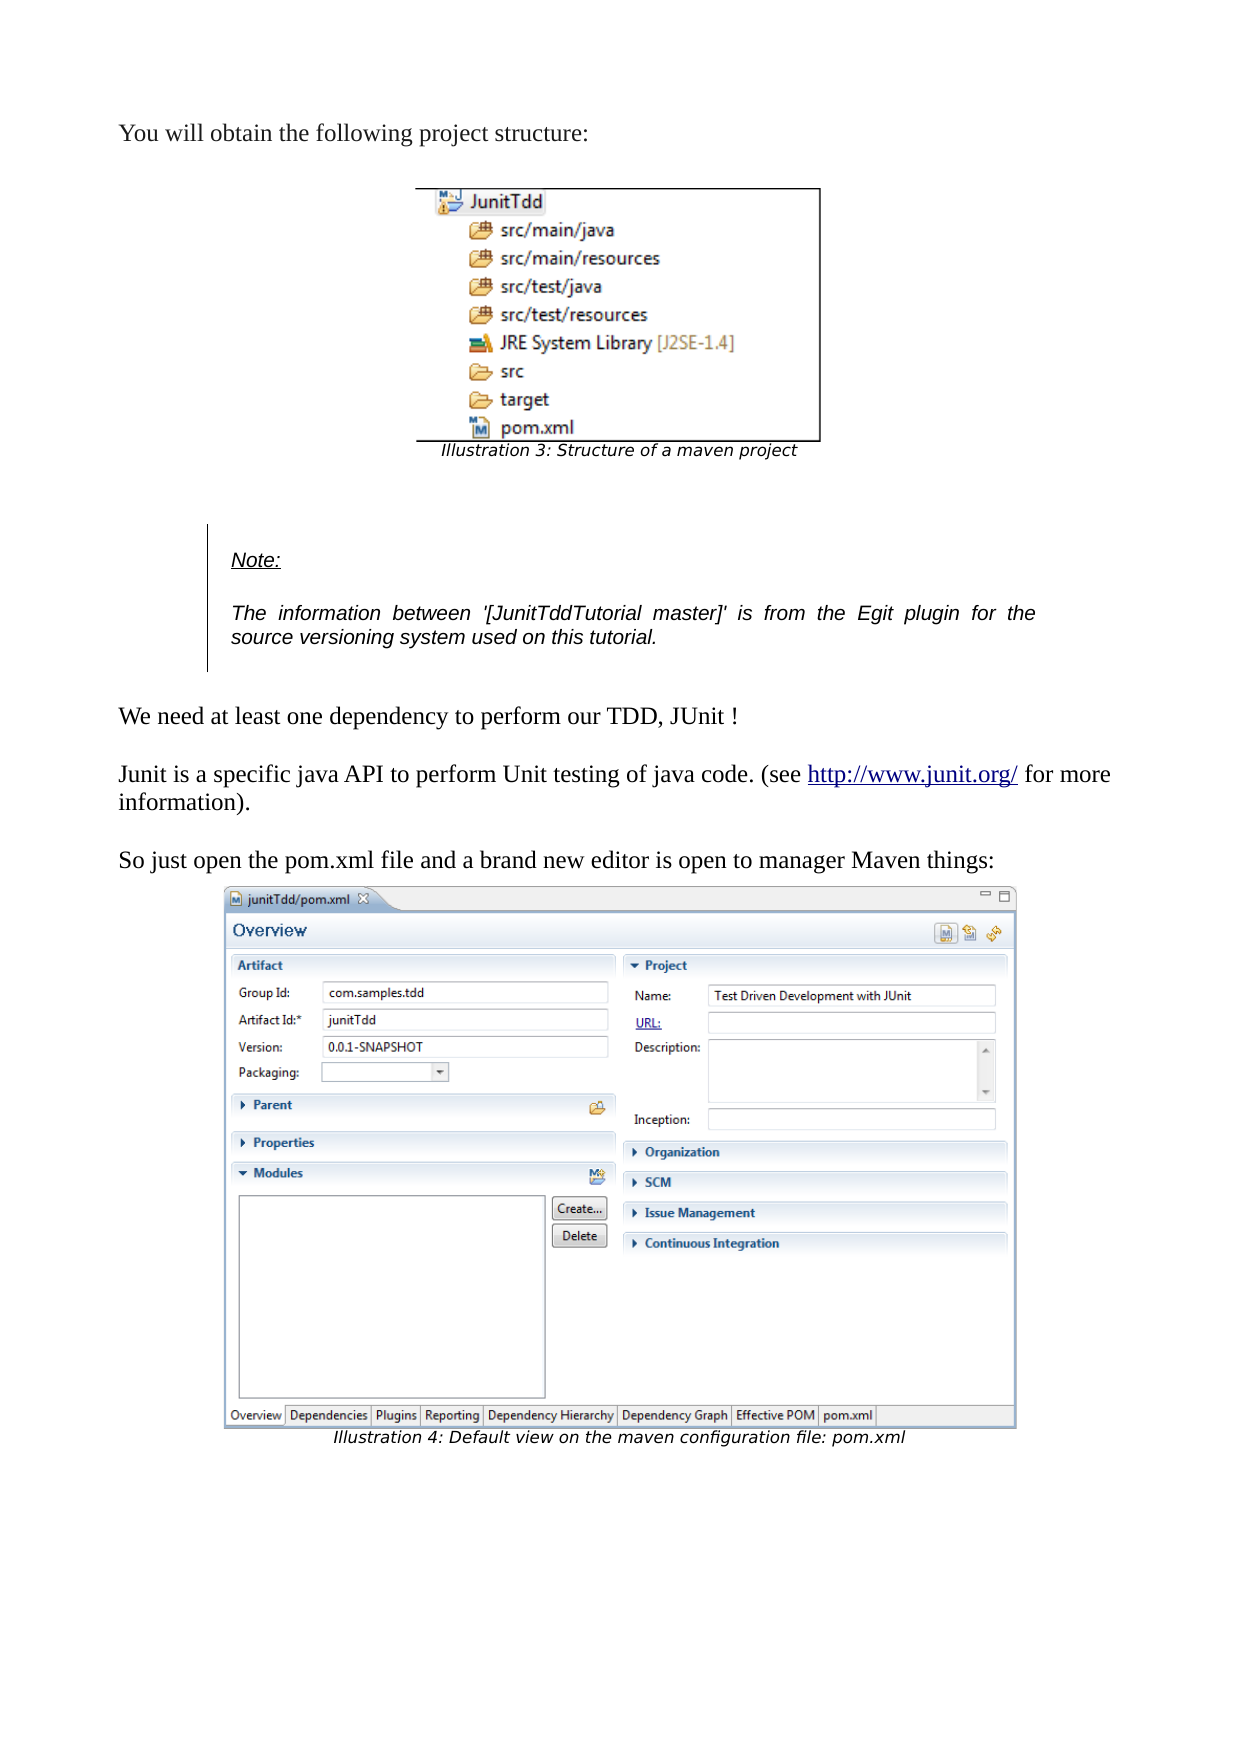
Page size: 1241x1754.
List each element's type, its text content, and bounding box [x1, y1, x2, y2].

text Note: [208, 524, 1063, 571]
text So just open the pom.xml file and a brand new editor is open to manager Maven things: [118, 845, 1122, 874]
text Illustration 4: Default view on the maven configuration file: pom.xml [224, 1429, 1017, 1447]
text You will obtain the following project structure: [118, 118, 1122, 147]
picture [415, 188, 821, 442]
text Junit is a specific java API to perform Unit testing of java code. (see http://www.junit.org/ for more information). [118, 759, 1122, 816]
text Illustration 3: Structure of a maven project [415, 188, 825, 461]
picture [223, 886, 1017, 1429]
text We need at least one dependency to perform our TDD, JUnit ! [118, 701, 1122, 730]
text The information between '[JunitTddTutorial master]' is from the Egit plugin for the source versioning system used on this tutorial. [208, 577, 1063, 672]
